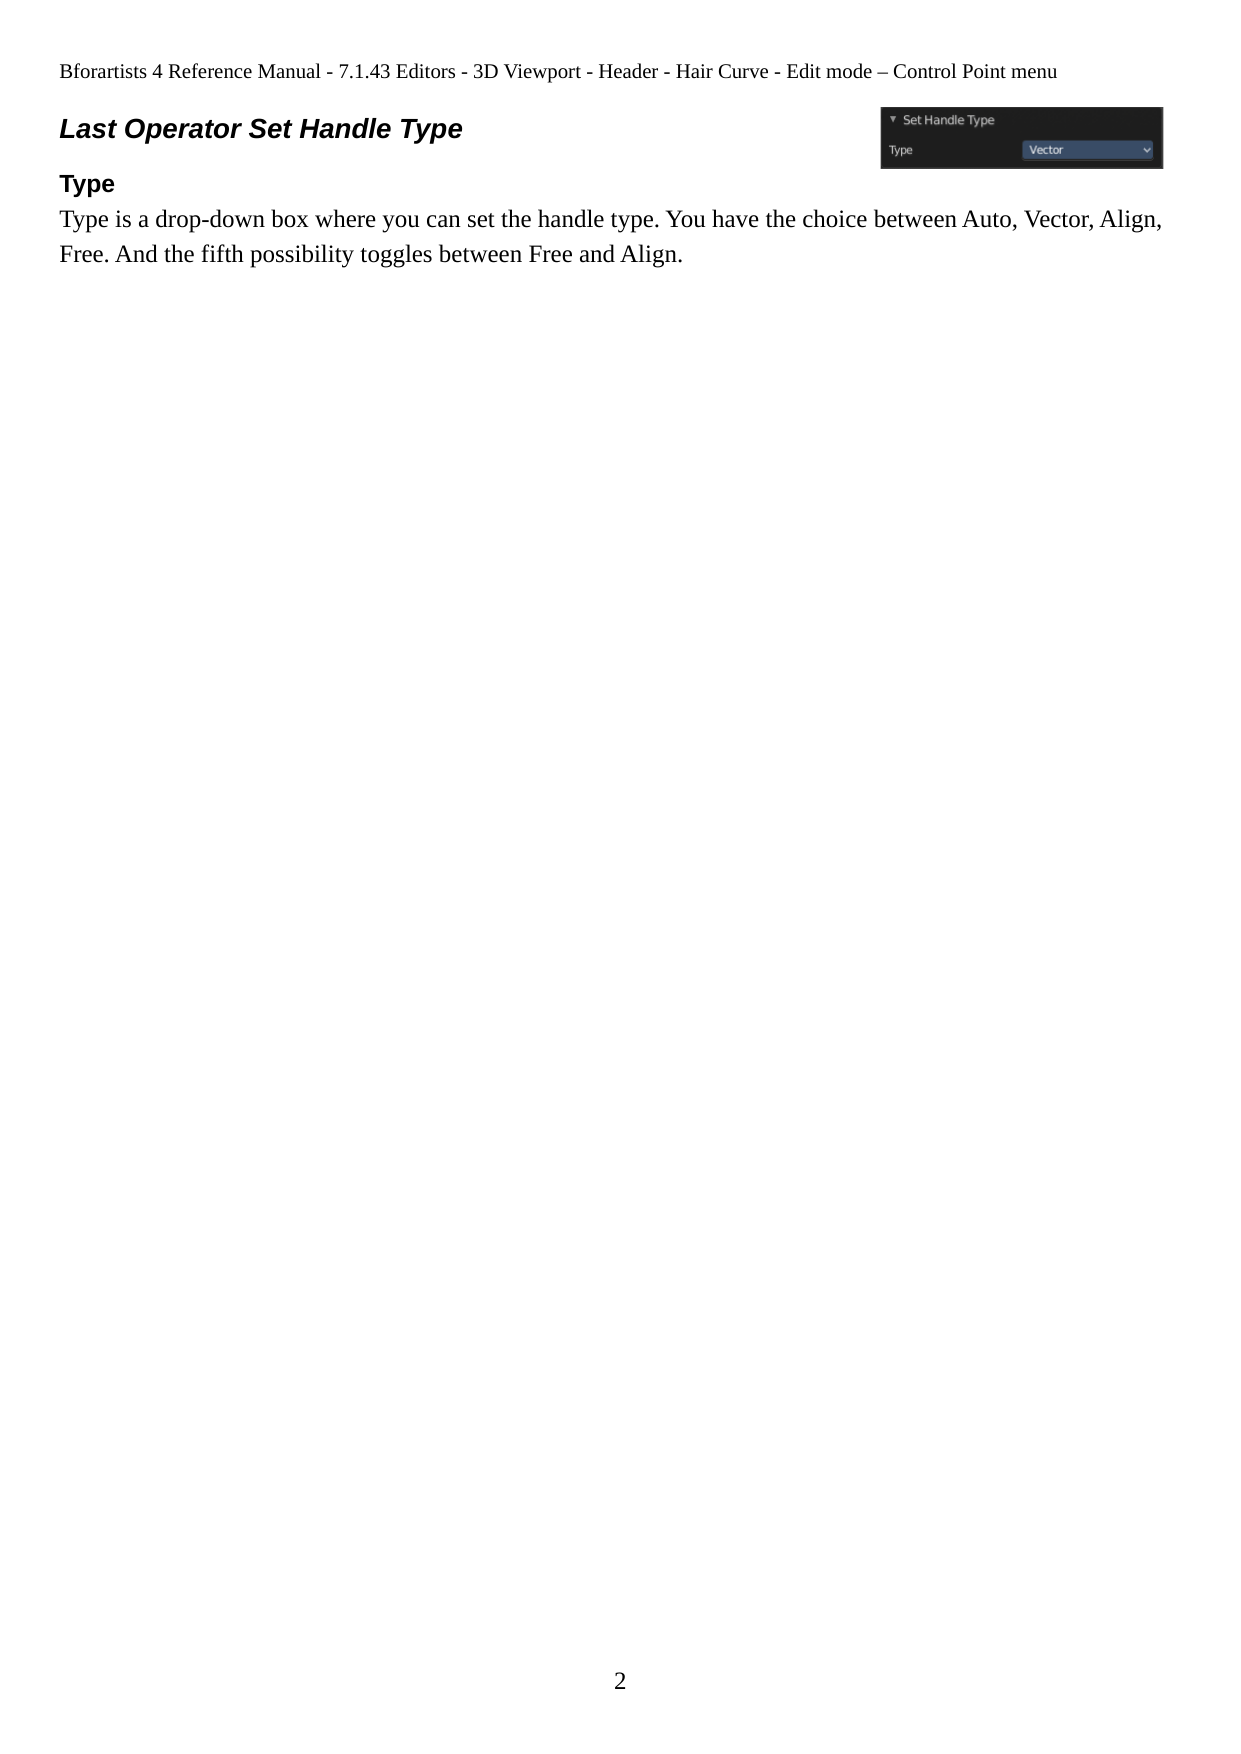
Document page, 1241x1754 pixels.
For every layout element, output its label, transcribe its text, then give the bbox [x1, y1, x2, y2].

text Type is a drop-down box where you can set the handle type. You have the choice between Auto, Vector, Align, Free. And the fifth possibility toggles between Free and Align. [59, 204, 1181, 267]
picture [880, 107, 1164, 169]
subtitle Type [59, 169, 1181, 198]
subtitle Last Operator Set Handle Type [59, 113, 880, 144]
